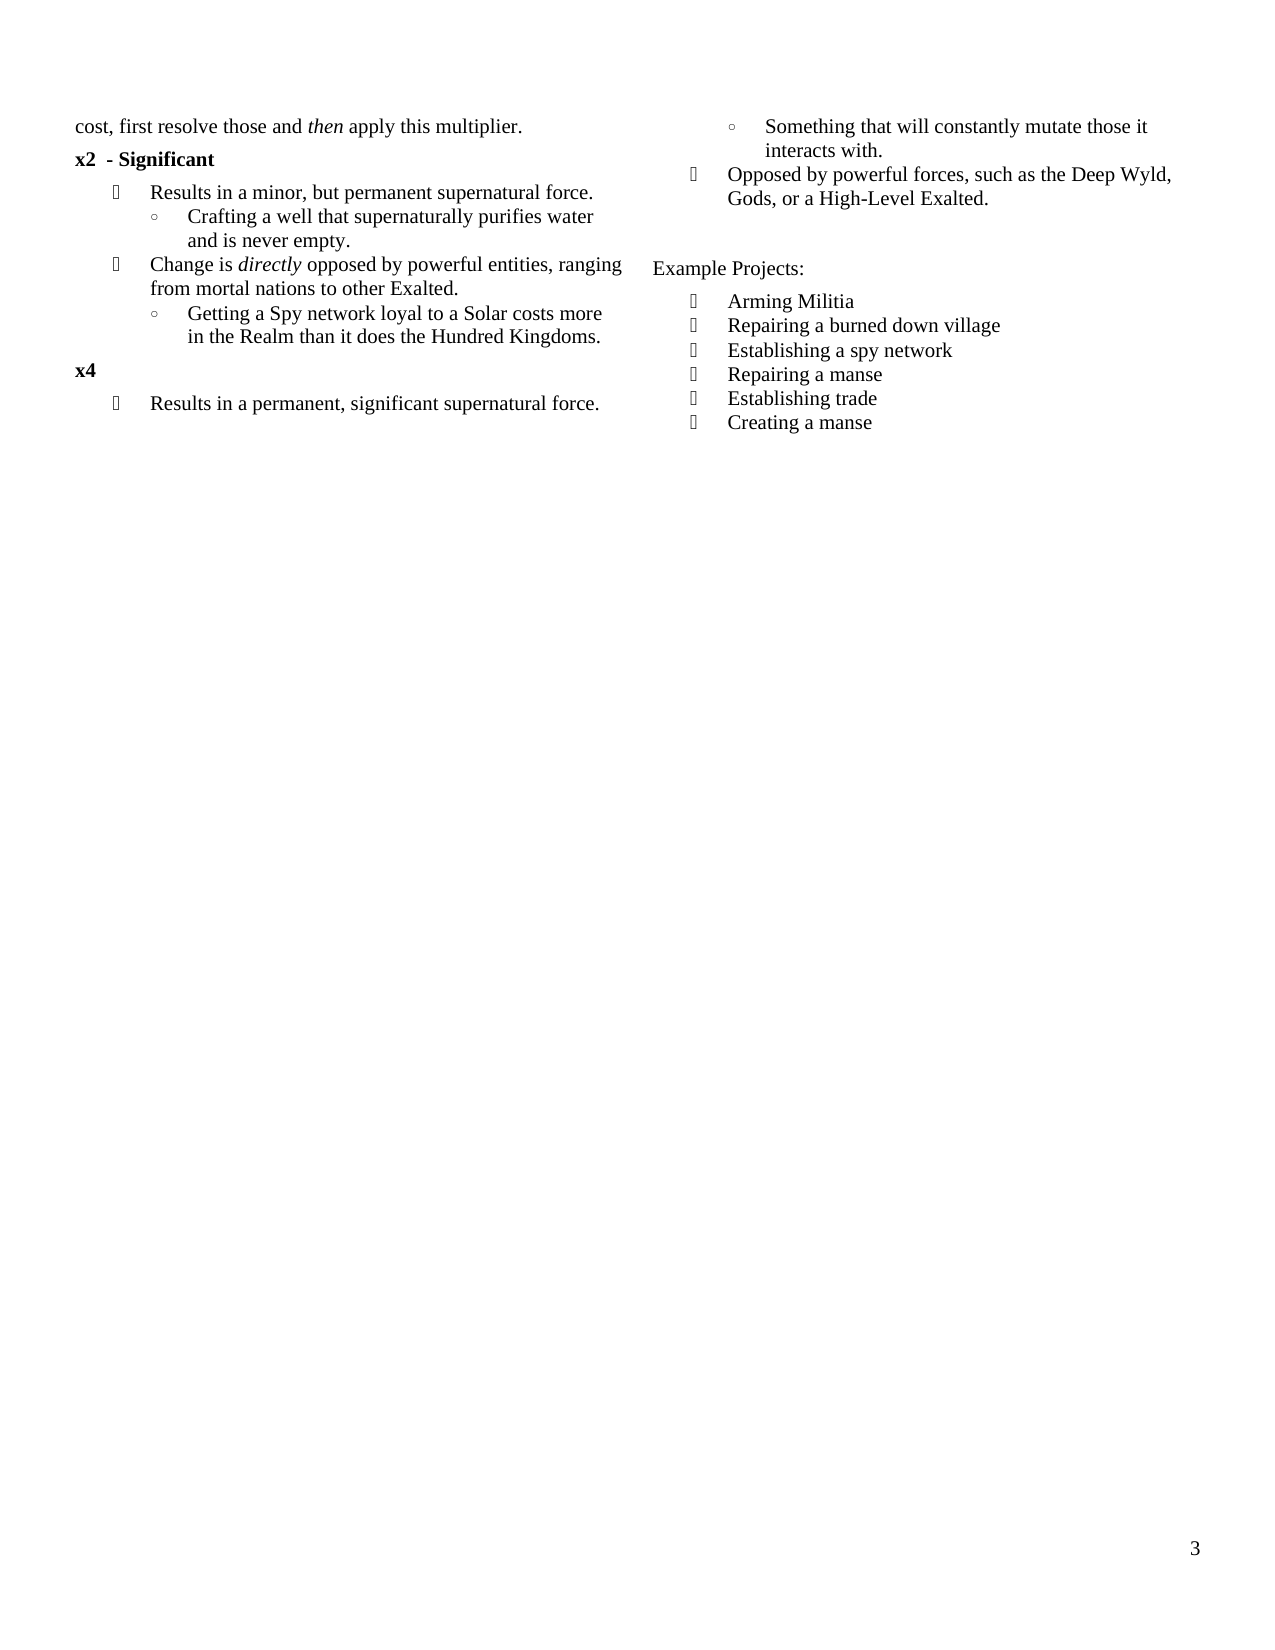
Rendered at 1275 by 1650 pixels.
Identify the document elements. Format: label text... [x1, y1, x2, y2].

text x4 [75, 357, 622, 382]
list Something that will constantly mutate those it interacts with. [727, 114, 1200, 162]
list Crafting a well that supernaturally purifies water and is never empty. [150, 204, 622, 252]
list Results in a permanent, significant supernatural force. [112, 391, 622, 414]
list Change is directly opposed by powerful entities, ranging from mortal nations to other Exalted. [112, 252, 622, 300]
text Example Projects: [652, 256, 1200, 280]
list Establishing a spy network [690, 337, 1200, 362]
list Establishing trade [690, 386, 1200, 410]
list Creating a manse [690, 410, 1200, 434]
list Repairing a manse [690, 362, 1200, 386]
list Results in a minor, but permanent supernatural force. [112, 180, 622, 204]
list Opposed by powerful forces, such as the Deep Wyld, Gods, or a High-Level Exalted. [690, 162, 1200, 210]
text x2 - Significant [75, 147, 622, 171]
list Getting a Spy network loyal to a Solar costs more in the Realm than it does the Hundred Kingdoms. [150, 300, 622, 348]
list Arming Militia [690, 289, 1200, 313]
list Repairing a burned down village [690, 313, 1200, 337]
text cost, first resolve those and then apply this multiplier. [75, 114, 622, 138]
